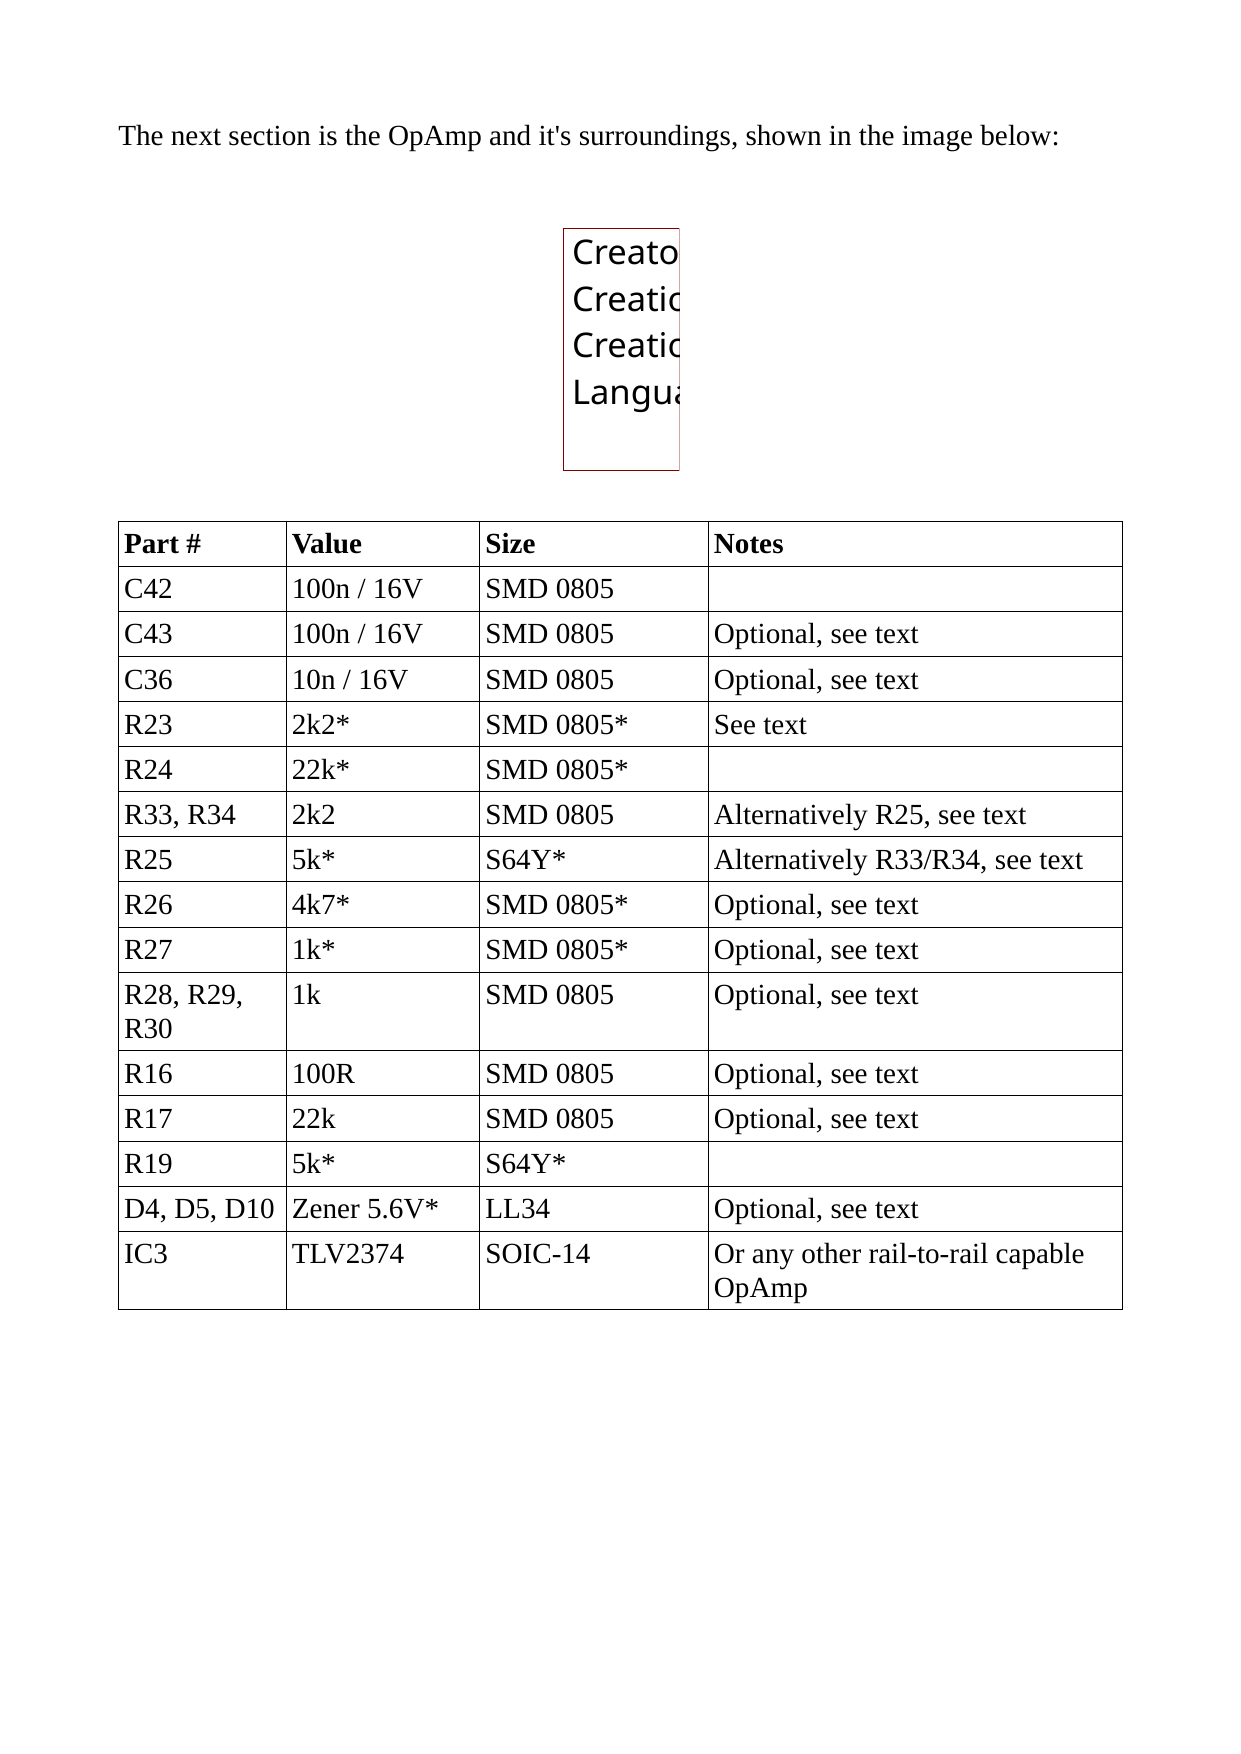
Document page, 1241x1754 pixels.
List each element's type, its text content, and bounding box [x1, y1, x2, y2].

table_cell LL34 [480, 1187, 708, 1231]
table_cell 2k2* [287, 702, 479, 746]
table_cell C36 [119, 657, 286, 701]
table_cell SMD 0805 [480, 657, 708, 701]
table_cell [709, 1142, 1122, 1186]
table_header Value [287, 522, 479, 566]
table_cell R16 [119, 1051, 286, 1095]
table_cell See text [709, 702, 1122, 746]
table_cell IC3 [119, 1232, 286, 1309]
table_cell Optional, see text [709, 973, 1122, 1050]
table_cell 5k* [287, 837, 479, 881]
table_cell R26 [119, 882, 286, 927]
table_cell Or any other rail-to-rail capable OpAmp [709, 1232, 1122, 1309]
table_cell 22k* [287, 747, 479, 791]
table_cell R24 [119, 747, 286, 791]
table_cell D4, D5, D10 [119, 1187, 286, 1231]
table_cell SMD 0805* [480, 928, 708, 972]
table_cell SMD 0805 [480, 1096, 708, 1141]
table_cell SMD 0805 [480, 973, 708, 1050]
table_cell 100n / 16V [287, 612, 479, 656]
table_cell Alternatively R33/R34, see text [709, 837, 1122, 881]
table_cell R25 [119, 837, 286, 881]
table_cell [709, 747, 1122, 791]
table_cell SMD 0805* [480, 747, 708, 791]
table_cell R33, R34 [119, 792, 286, 836]
table_cell 5k* [287, 1142, 479, 1186]
table_cell 100R [287, 1051, 479, 1095]
table_cell C42 [119, 567, 286, 611]
table_cell Optional, see text [709, 1096, 1122, 1141]
table_cell 22k [287, 1096, 479, 1141]
table_cell [709, 567, 1122, 611]
table_cell Zener 5.6V* [287, 1187, 479, 1231]
table_cell TLV2374 [287, 1232, 479, 1309]
text The next section is the OpAmp and it's surroundings, shown in the image below: [118, 118, 1122, 152]
table_cell 1k [287, 973, 479, 1050]
table_cell Alternatively R25, see text [709, 792, 1122, 836]
table_cell Optional, see text [709, 1051, 1122, 1095]
table_cell R19 [119, 1142, 286, 1186]
table_cell R27 [119, 928, 286, 972]
table_cell R23 [119, 702, 286, 746]
table_cell Optional, see text [709, 1187, 1122, 1231]
table_cell Optional, see text [709, 928, 1122, 972]
table_header Notes [709, 522, 1122, 566]
table_cell SMD 0805 [480, 567, 708, 611]
table_cell S64Y* [480, 1142, 708, 1186]
table_cell 4k7* [287, 882, 479, 927]
table_cell C43 [119, 612, 286, 656]
table_cell 10n / 16V [287, 657, 479, 701]
table_cell R17 [119, 1096, 286, 1141]
table_header Size [480, 522, 708, 566]
table_cell S64Y* [480, 837, 708, 881]
table_cell SMD 0805* [480, 882, 708, 927]
table_cell SOIC-14 [480, 1232, 708, 1309]
table_header Part # [119, 522, 286, 566]
table_cell SMD 0805 [480, 612, 708, 656]
table_cell SMD 0805* [480, 702, 708, 746]
table_cell 2k2 [287, 792, 479, 836]
table_cell SMD 0805 [480, 1051, 708, 1095]
table_cell Optional, see text [709, 612, 1122, 656]
table_cell SMD 0805 [480, 792, 708, 836]
table_cell Optional, see text [709, 657, 1122, 701]
table_cell Optional, see text [709, 882, 1122, 927]
table_cell R28, R29, R30 [119, 973, 286, 1050]
table_cell 100n / 16V [287, 567, 479, 611]
table_cell 1k* [287, 928, 479, 972]
